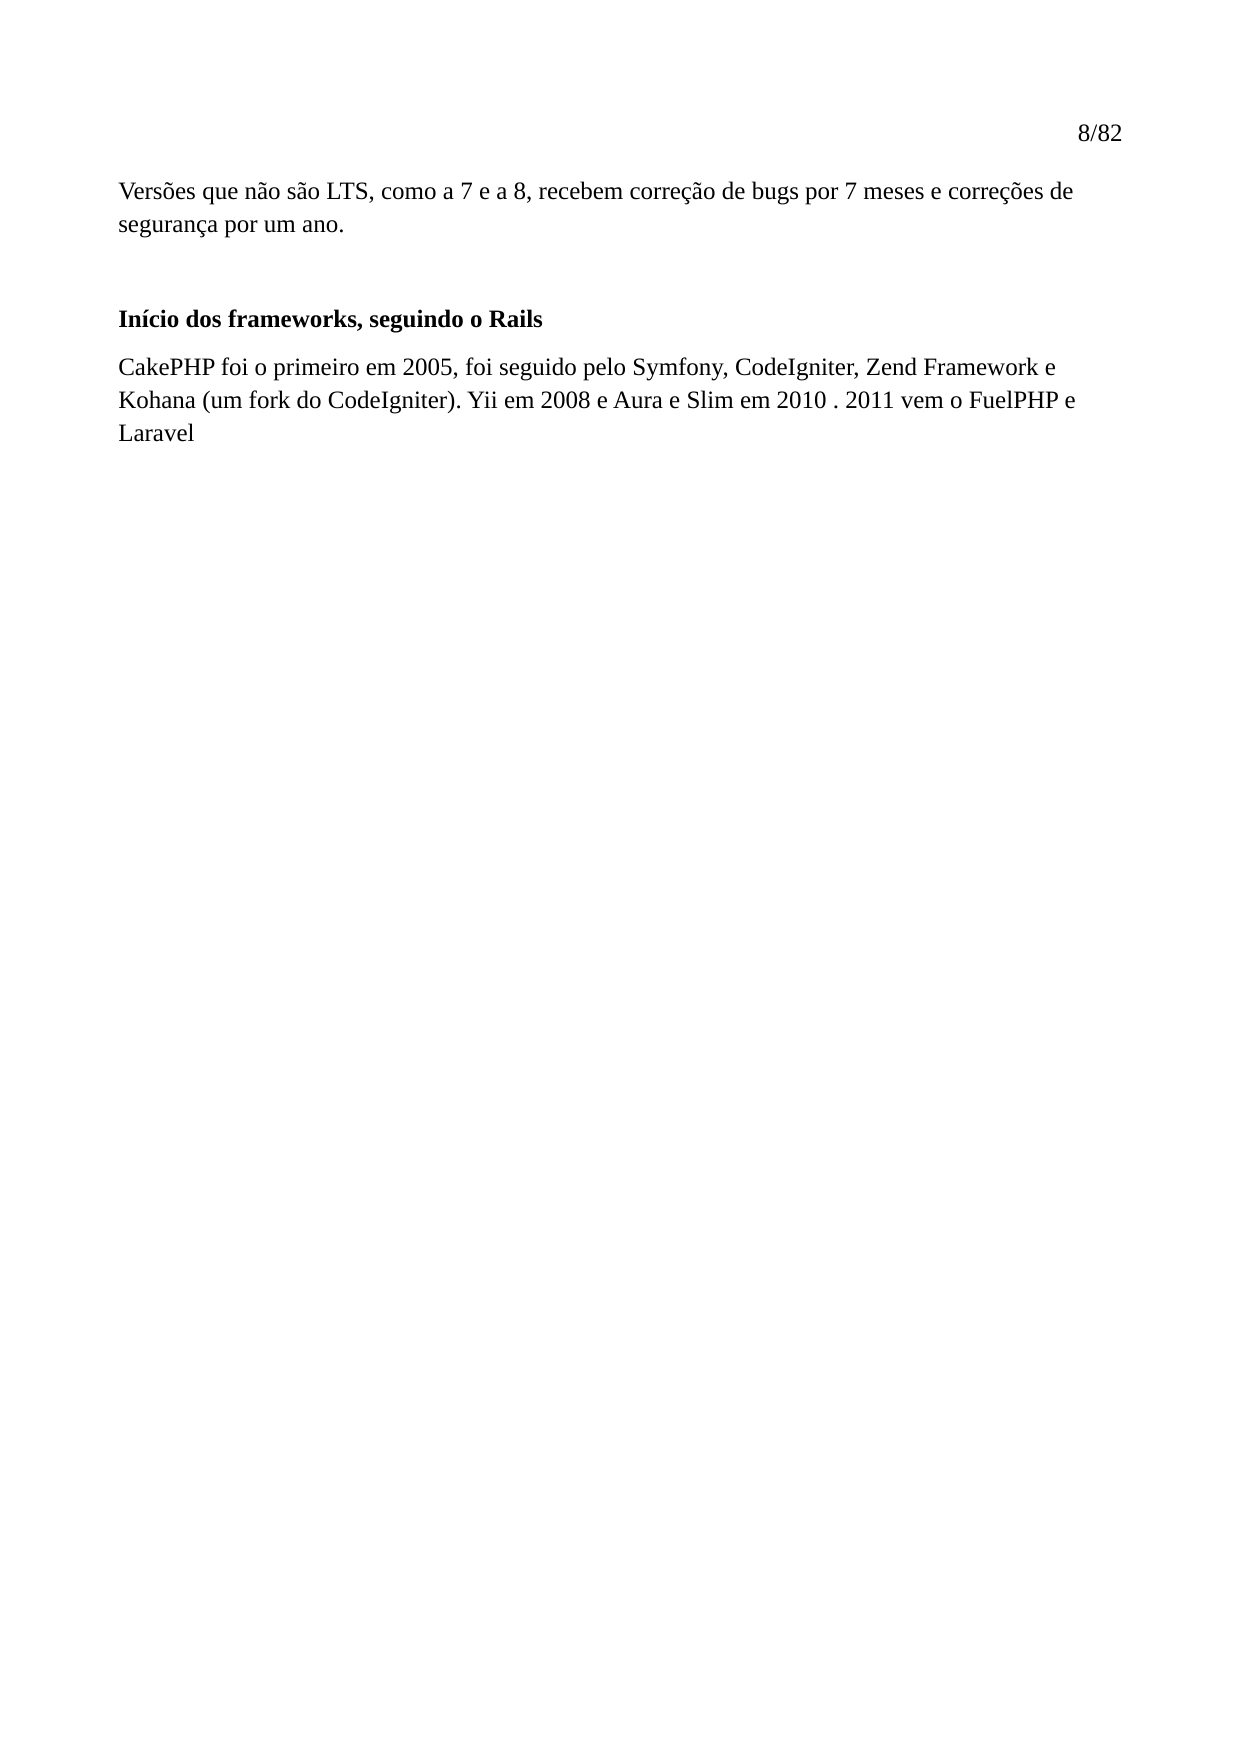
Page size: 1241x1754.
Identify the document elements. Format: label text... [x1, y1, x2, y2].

text Versões que não são LTS, como a 7 e a 8, recebem correção de bugs por 7 meses e correções de segurança por um ano. [118, 176, 1122, 238]
text CakePHP foi o primeiro em 2005, foi seguido pelo Symfony, CodeIgniter, Zend Framework e Kohana (um fork do CodeIgniter). Yii em 2008 e Aura e Slim em 2010 . 2011 vem o FuelPHP e Laravel [118, 352, 1122, 447]
text Início dos frameworks, seguindo o Rails [118, 304, 1122, 333]
